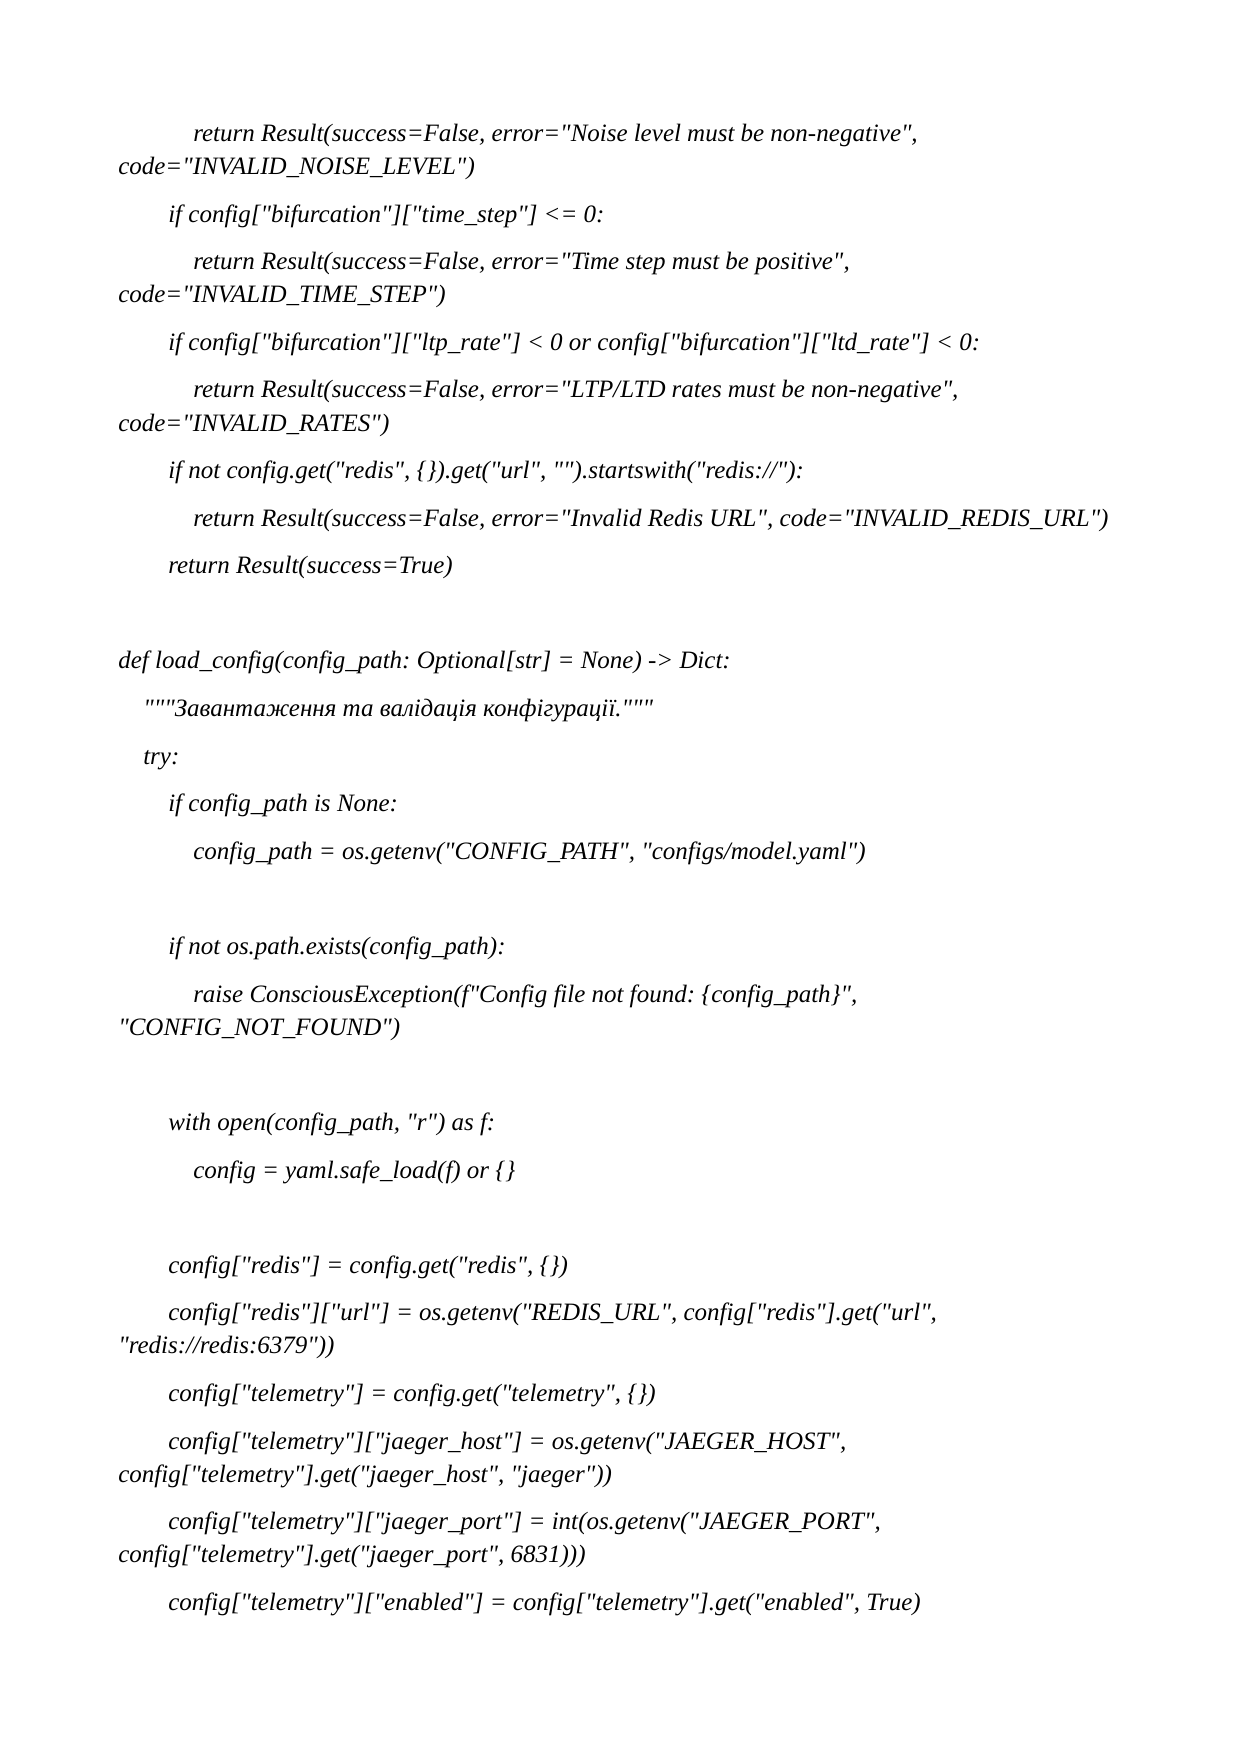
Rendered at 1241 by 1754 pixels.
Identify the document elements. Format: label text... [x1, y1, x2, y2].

text if config_path is None: [118, 788, 1122, 817]
text def load_config(config_path: Optional[str] = None) -> Dict: [118, 646, 1122, 674]
text with open(config_path, "r") as f: [118, 1107, 1122, 1136]
text config["telemetry"]["jaeger_port"] = int(os.getenv("JAEGER_PORT", config["telemetry"].get("jaeger_port", 6831))) [118, 1506, 1122, 1568]
text return Result(success=False, error="Time step must be positive", code="INVALID_TIME_STEP") [118, 246, 1122, 308]
text return Result(success=False, error="LTP/LTD rates must be non-negative", code="INVALID_RATES") [118, 374, 1122, 436]
text try: [118, 741, 1122, 769]
text if not os.path.exists(config_path): [118, 931, 1122, 960]
text config["telemetry"]["enabled"] = config["telemetry"].get("enabled", True) [118, 1587, 1122, 1616]
text config_path = os.getenv("CONFIG_PATH", "configs/model.yaml") [118, 836, 1122, 865]
text raise ConsciousException(f"Config file not found: {config_path}", "CONFIG_NOT_FOUND") [118, 979, 1122, 1041]
text if config["bifurcation"]["ltp_rate"] < 0 or config["bifurcation"]["ltd_rate"] < 0: [118, 327, 1122, 356]
text config["redis"] = config.get("redis", {}) [118, 1250, 1122, 1279]
text config = yaml.safe_load(f) or {} [118, 1155, 1122, 1183]
text config["telemetry"]["jaeger_host"] = os.getenv("JAEGER_HOST", config["telemetry"].get("jaeger_host", "jaeger")) [118, 1426, 1122, 1487]
text if not config.get("redis", {}).get("url", "").startswith("redis://"): [118, 455, 1122, 484]
text return Result(success=False, error="Noise level must be non-negative", code="INVALID_NOISE_LEVEL") [118, 118, 1122, 180]
text return Result(success=True) [118, 550, 1122, 579]
text config["redis"]["url"] = os.getenv("REDIS_URL", config["redis"].get("url", "redis://redis:6379")) [118, 1297, 1122, 1359]
text return Result(success=False, error="Invalid Redis URL", code="INVALID_REDIS_URL") [118, 503, 1122, 532]
text if config["bifurcation"]["time_step"] <= 0: [118, 199, 1122, 227]
text config["telemetry"] = config.get("telemetry", {}) [118, 1378, 1122, 1407]
text """Завантаження та валідація конфігурації.""" [118, 693, 1122, 722]
